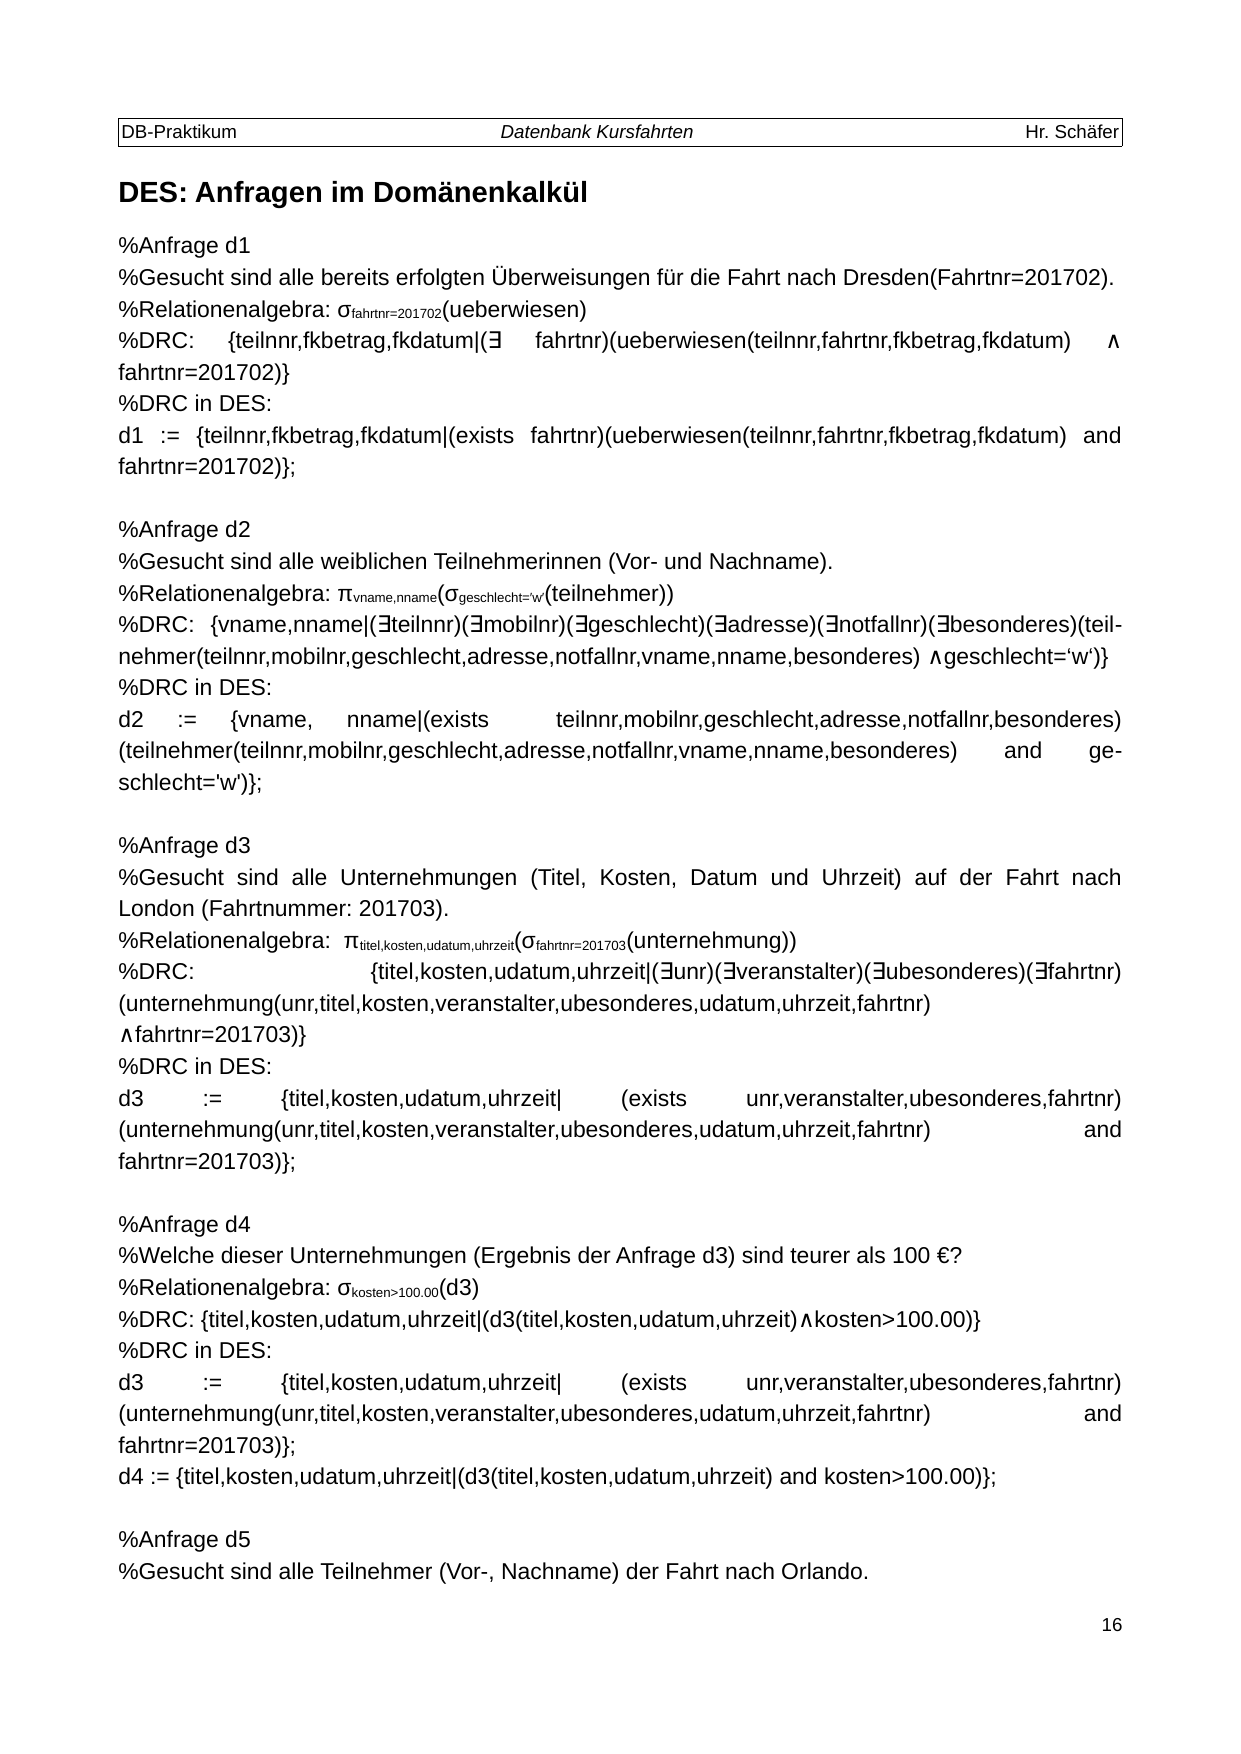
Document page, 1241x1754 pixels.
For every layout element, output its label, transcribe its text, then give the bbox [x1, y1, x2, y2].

text %Gesucht sind alle Teilnehmer (Vor-, Nachname) der Fahrt nach Orlando. [118, 1558, 1122, 1584]
text %DRC in DES: [118, 1053, 1122, 1079]
text %Welche dieser Unternehmungen (Ergebnis der Anfrage d3) sind teurer als 100 €? [118, 1242, 1122, 1269]
text %Relationenalgebra: σkosten>100.00(d3) [118, 1274, 1122, 1300]
subtitle DES: Anfragen im Domänenkalkül [118, 175, 1122, 209]
text %DRC in DES: [118, 674, 1122, 701]
text %Anfrage d5 [118, 1526, 1122, 1553]
text %DRC: {vname,nname|(∃teilnnr)(∃mobilnr)(∃geschlecht)(∃adresse)(∃notfallnr)(∃besonderes)(teil­nehmer(teilnnr,mobilnr,geschlecht,adresse,notfallnr,vname,nname,besonderes) ∧geschlecht=‘w‘)} [118, 611, 1122, 669]
text %DRC: {teilnnr,fkbetrag,fkdatum|(∃ fahrtnr)(ueberwiesen(teilnnr,fahrtnr,fkbetrag,fkdatum) ∧ fahrtnr=201702)} [118, 327, 1122, 385]
text %Anfrage d1 [118, 232, 1122, 259]
text %Gesucht sind alle weiblichen Teilnehmerinnen (Vor- und Nachname). [118, 548, 1122, 574]
text %Gesucht sind alle Unternehmungen (Titel, Kosten, Datum und Uhrzeit) auf der Fahrt nach London (Fahrtnummer: 201703). [118, 864, 1122, 922]
text %DRC in DES: [118, 1337, 1122, 1363]
text %Relationenalgebra: πtitel,kosten,udatum,uhrzeit(σfahrtnr=201703(unternehmung)) [118, 927, 1122, 953]
text %DRC in DES: [118, 390, 1122, 417]
text d3 := {titel,kosten,udatum,uhrzeit| (exists unr,veranstalter,ubesonderes,fahrtnr)(unternehmung(unr,titel,kosten,veranstalter,ubesonderes,udatum,uhrzeit,fahrtnr) and fahrtnr=201703)}; [118, 1084, 1122, 1174]
text %Anfrage d3 [118, 832, 1122, 858]
text %Gesucht sind alle bereits erfolgten Überweisungen für die Fahrt nach Dresden(Fahrtnr=201702). [118, 264, 1122, 290]
text %Relationenalgebra: πvname,nname(σgeschlecht=′w′(teilnehmer)) [118, 579, 1122, 606]
text %Anfrage d2 [118, 516, 1122, 543]
text %DRC: {titel,kosten,udatum,uhrzeit|(d3(titel,kosten,udatum,uhrzeit)∧kosten>100.00)} [118, 1306, 1122, 1332]
text d4 := {titel,kosten,udatum,uhrzeit|(d3(titel,kosten,udatum,uhrzeit) and kosten>100.00)}; [118, 1463, 1122, 1490]
text %DRC: {titel,kosten,udatum,uhrzeit|(∃unr)(∃veranstalter)(∃ubesonderes)(∃fahrtnr)(unternehmung(unr,titel,kosten,veranstalter,ubesonderes,udatum,uhrzeit,fahrtnr) ∧fahrtnr=201703)} [118, 958, 1122, 1048]
text %Anfrage d4 [118, 1211, 1122, 1237]
text d3 := {titel,kosten,udatum,uhrzeit| (exists unr,veranstalter,ubesonderes,fahrtnr)(unternehmung(unr,titel,kosten,veranstalter,ubesonderes,udatum,uhrzeit,fahrtnr) and fahrtnr=201703)}; [118, 1369, 1122, 1458]
text %Relationenalgebra: σfahrtnr=201702(ueberwiesen) [118, 296, 1122, 322]
text d2 := {vname, nname|(exists teilnnr,mobilnr,geschlecht,adresse,notfallnr,besonderes)(teilnehmer(teilnnr,mobilnr,geschlecht,adresse,notfallnr,vname,nname,besonderes) and ge­schlecht='w')}; [118, 706, 1122, 795]
text d1 := {teilnnr,fkbetrag,fkdatum|(exists fahrtnr)(ueberwiesen(teilnnr,fahrtnr,fkbetrag,fkdatum) and fahrtnr=201702)}; [118, 422, 1122, 480]
